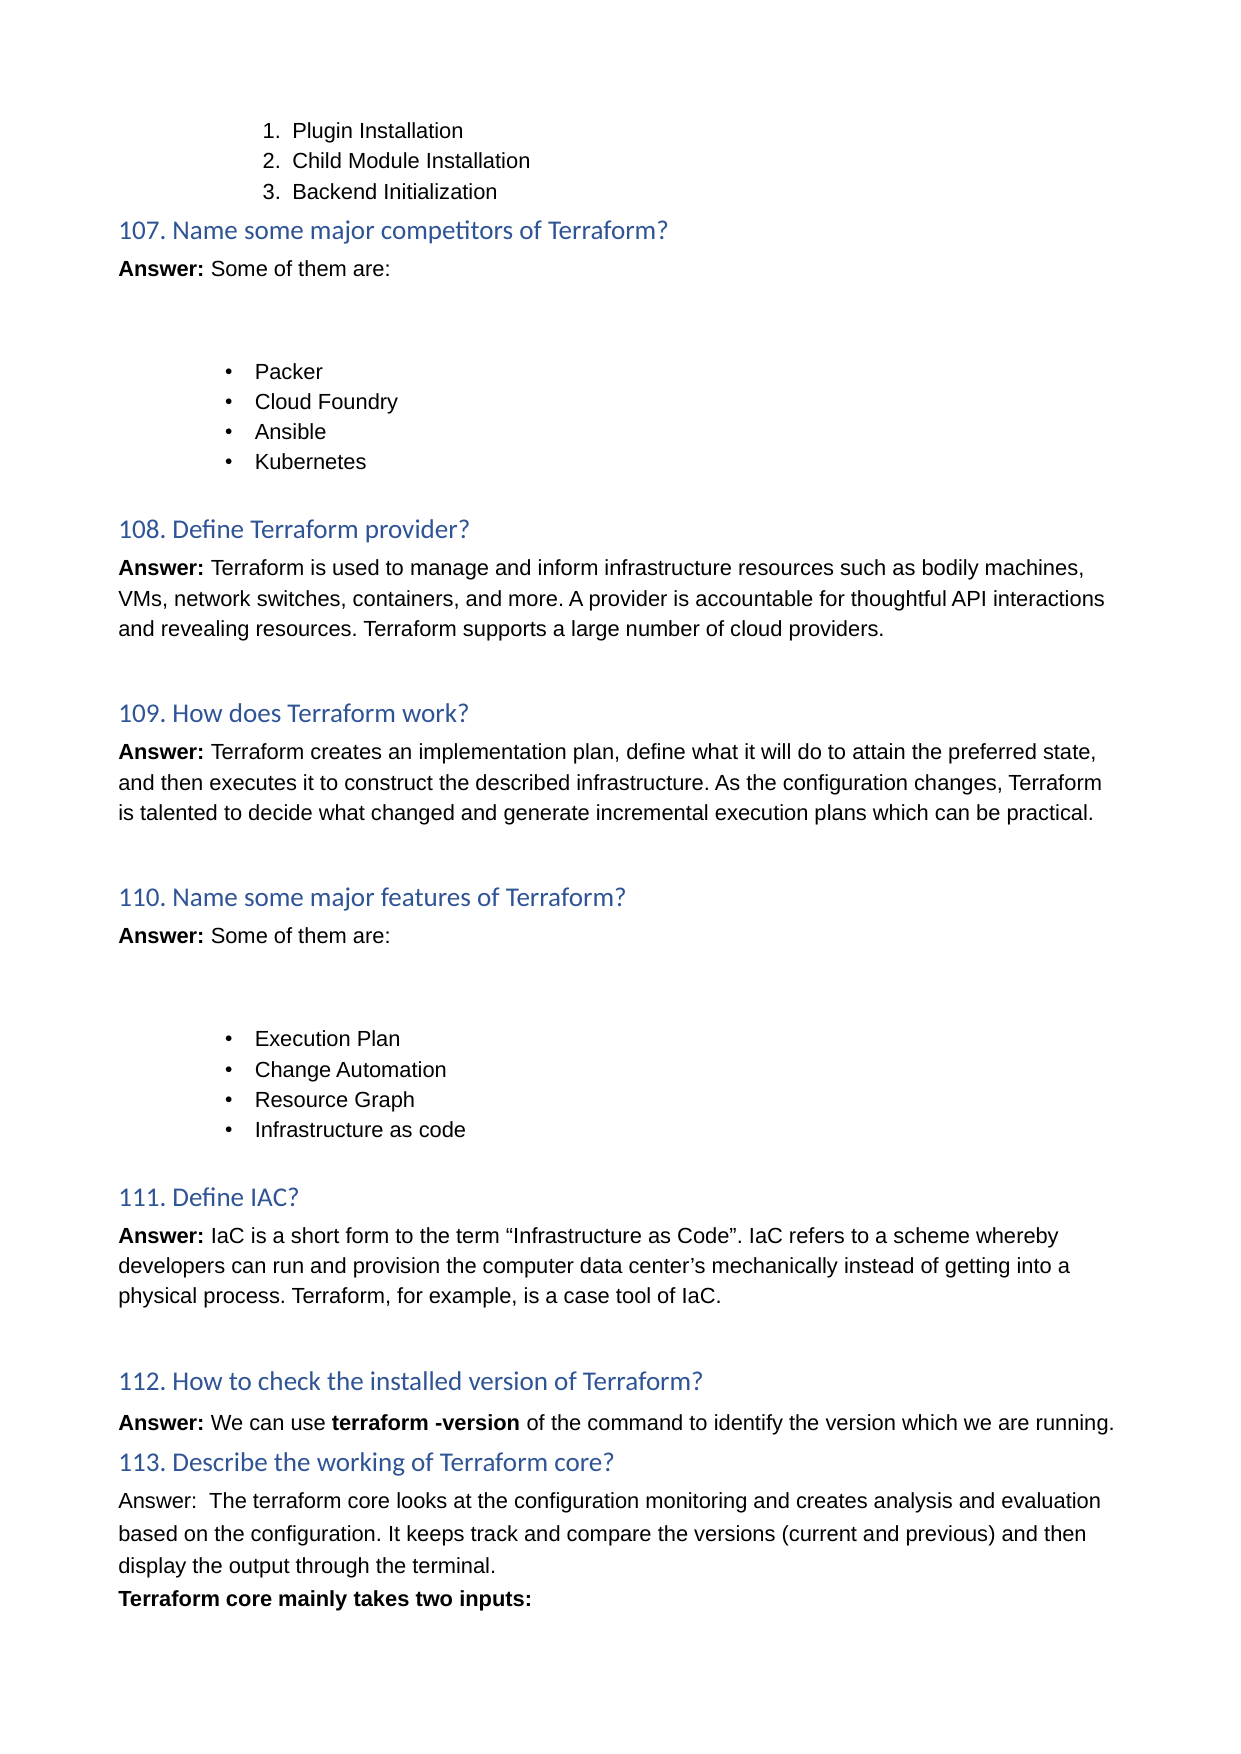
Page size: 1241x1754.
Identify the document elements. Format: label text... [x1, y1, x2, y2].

list Cloud Foundry [225, 389, 1122, 414]
list Kubernetes [225, 449, 1122, 474]
list Infrastructure as code [225, 1117, 1122, 1142]
text Answer: Some of them are: [118, 255, 1122, 281]
text Answer: Terraform creates an implementation plan, define what it will do to attain the preferred state, and then executes it to construct the described infrastructure. As the configuration changes, Terraform is talented to decide what changed and generate incremental execution plans which can be practical. [118, 739, 1122, 825]
subtitle 110. Name some major features of Terraform? [118, 881, 1122, 914]
text Answer: IaC is a short form to the term “Infrastructure as Code”. IaC refers to a scheme whereby developers can run and provision the computer data center’s mechanically instead of getting into a physical process. Terraform, for example, is a case tool of IaC. [118, 1223, 1122, 1308]
subtitle 109. How does Terraform work? [118, 697, 1122, 730]
subtitle 111. Define IAC? [118, 1180, 1122, 1213]
list Resource Graph [225, 1087, 1122, 1112]
text Answer: We can use terraform -version of the command to identify the version which we are running. [118, 1407, 1122, 1436]
list Plugin Installation [262, 118, 1122, 143]
list Backend Initialization [262, 178, 1122, 204]
list Child Module Installation [262, 148, 1122, 173]
text Answer: Terraform is used to manage and inform infrastructure resources such as bodily machines, VMs, network switches, containers, and more. A provider is accountable for thoughtful API interactions and revealing resources. Terraform supports a large number of cloud providers. [118, 555, 1122, 641]
subtitle 108. Define Terraform provider? [118, 513, 1122, 546]
list Packer [225, 358, 1122, 384]
text Answer: Some of them are: [118, 923, 1122, 948]
subtitle 112. How to check the installed version of Terraform? [118, 1364, 1122, 1397]
subtitle 113. Describe the working of Terraform core? [118, 1446, 1122, 1478]
list Execution Plan [225, 1026, 1122, 1051]
text Terraform core mainly takes two inputs: [118, 1586, 1122, 1611]
text Answer: The terraform core looks at the configuration monitoring and creates analysis and evaluation based on the configuration. It keeps track and compare the versions (current and previous) and then display the output through the terminal. [118, 1488, 1122, 1578]
list Ansible [225, 419, 1122, 444]
subtitle 107. Name some major competitors of Terraform? [118, 213, 1122, 246]
list Change Automation [225, 1056, 1122, 1082]
